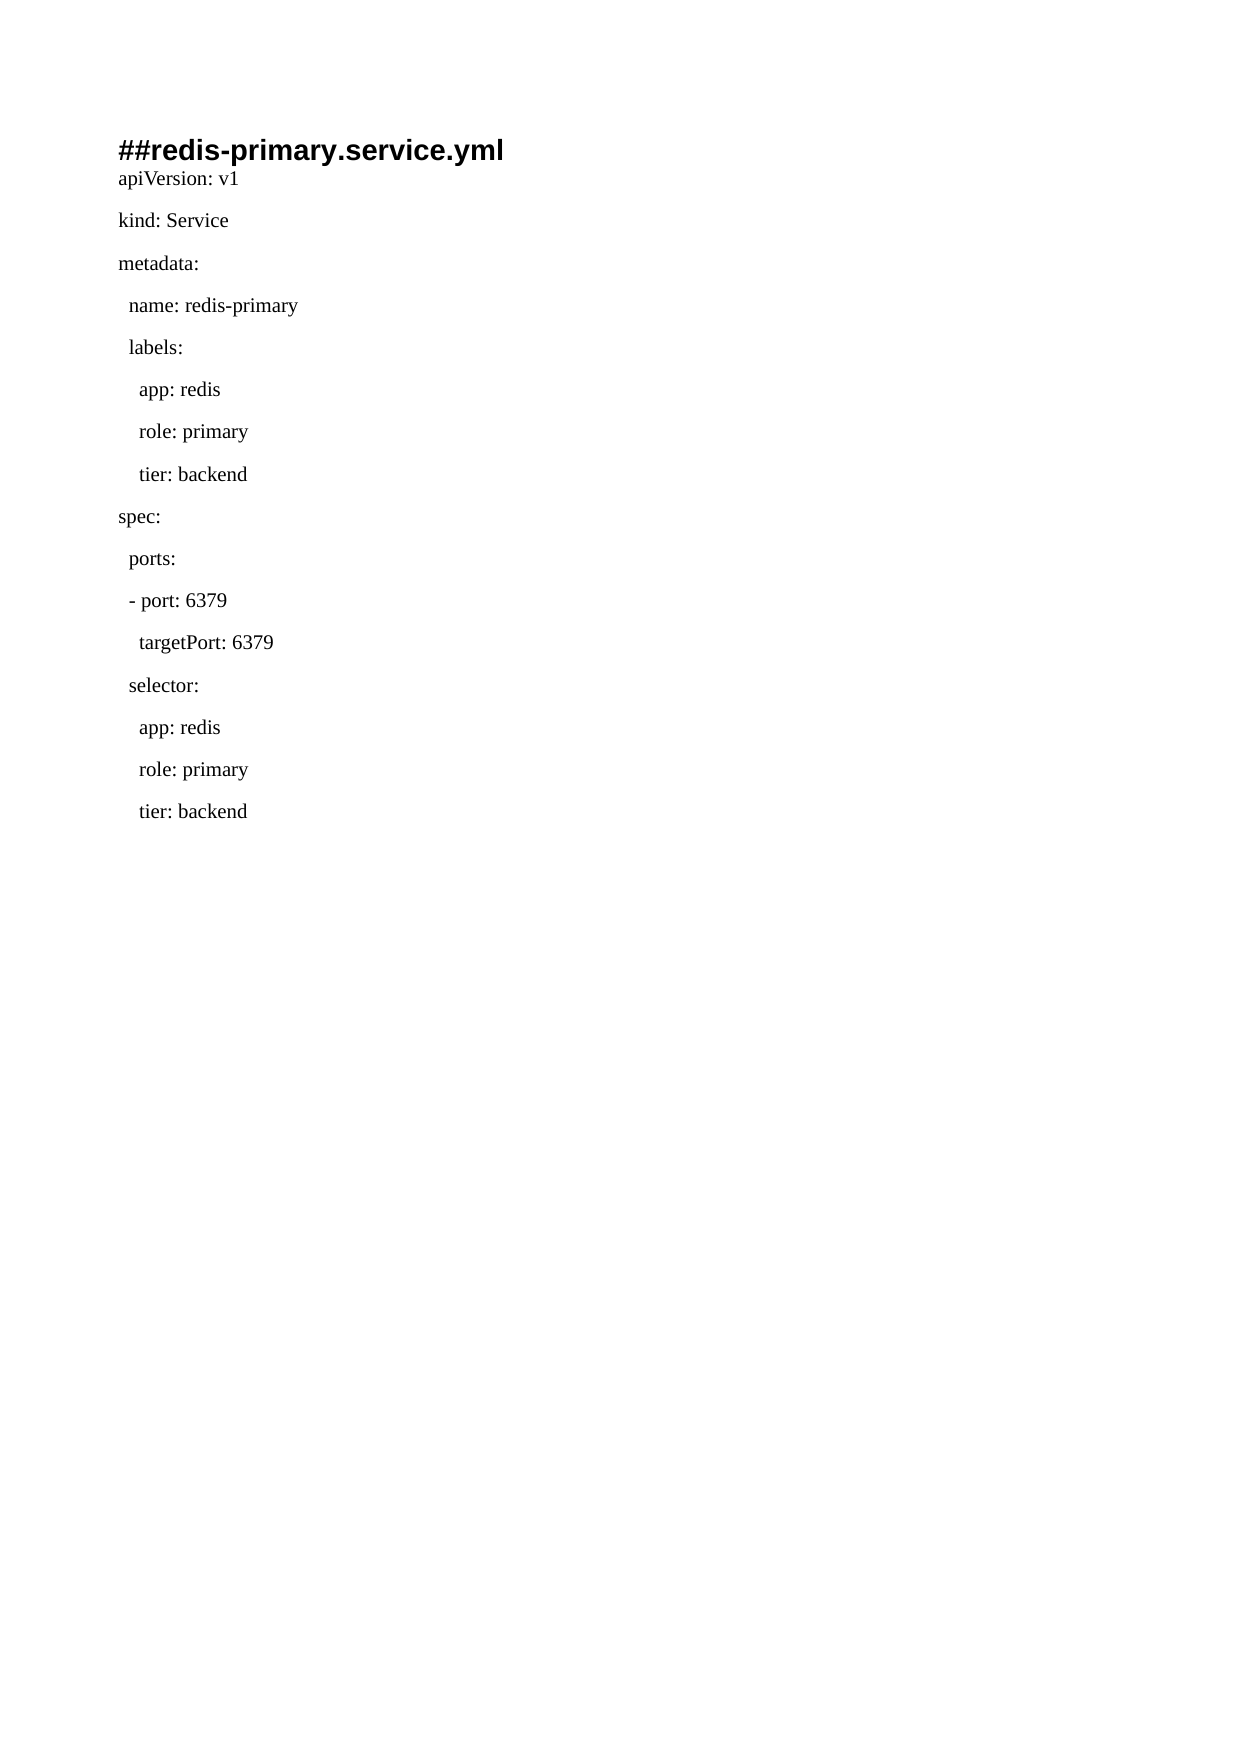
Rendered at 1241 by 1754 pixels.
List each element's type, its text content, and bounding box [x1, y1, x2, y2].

text name: redis-primary [118, 293, 1122, 317]
text role: primary [118, 419, 1122, 443]
text labels: [118, 335, 1122, 359]
text - port: 6379 [118, 588, 1122, 612]
text app: redis [118, 715, 1122, 739]
text targetPort: 6379 [118, 630, 1122, 654]
text app: redis [118, 377, 1122, 401]
text ports: [118, 546, 1122, 570]
text kind: Service [118, 208, 1122, 232]
text role: primary [118, 757, 1122, 781]
text metadata: [118, 251, 1122, 275]
text apiVersion: v1 [118, 166, 1122, 190]
text tier: backend [118, 462, 1122, 486]
text spec: [118, 504, 1122, 528]
text tier: backend [118, 799, 1122, 823]
text selector: [118, 672, 1122, 697]
subtitle ##redis-primary.service.yml [118, 133, 1122, 166]
